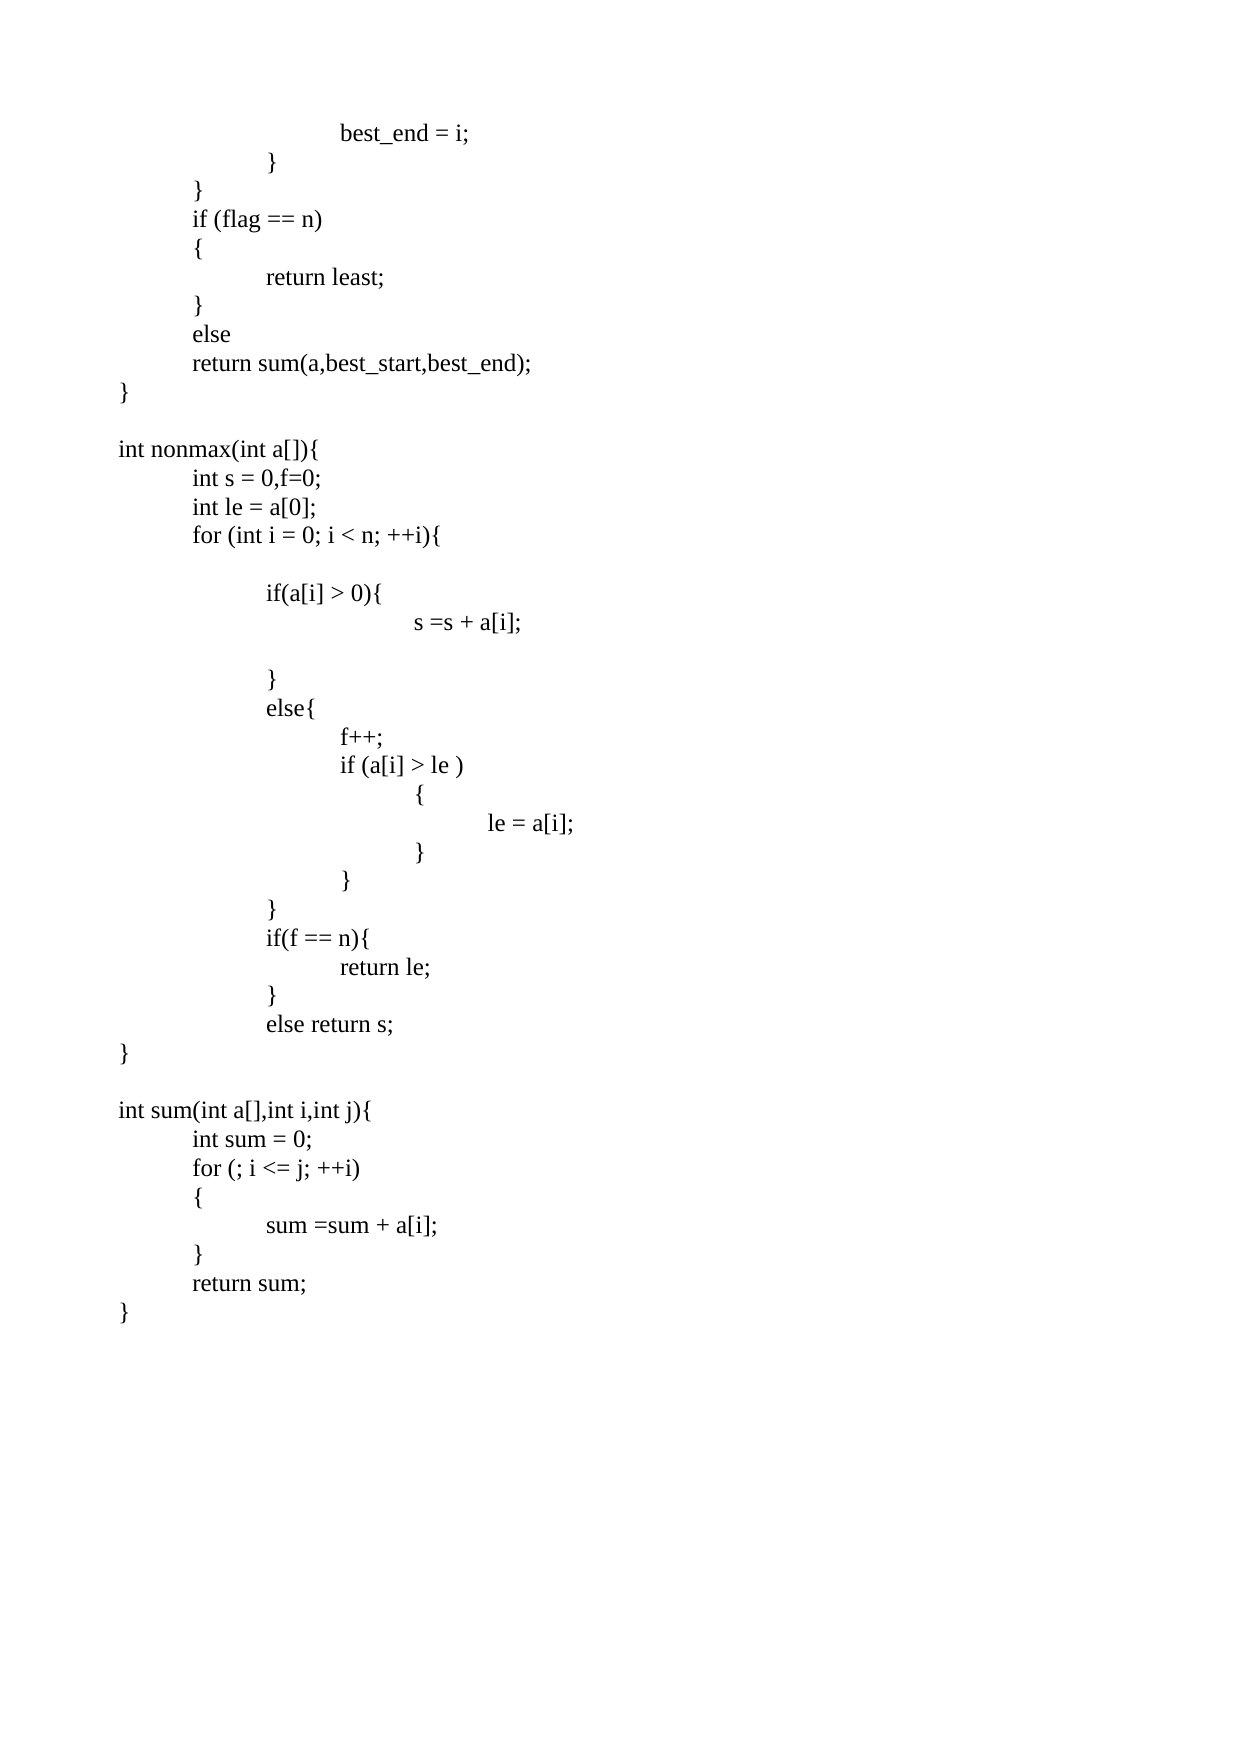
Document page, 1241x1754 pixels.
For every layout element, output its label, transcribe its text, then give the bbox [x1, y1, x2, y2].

text return sum; [118, 1268, 1122, 1297]
text le = a[i]; [118, 808, 1122, 837]
text } [118, 837, 1122, 866]
text } [118, 147, 1122, 176]
text } [118, 377, 1122, 406]
text { [118, 779, 1122, 808]
text else [118, 319, 1122, 348]
text int sum(int a[],int i,int j){ [118, 1096, 1122, 1124]
text for (int i = 0; i < n; ++i){ [118, 521, 1122, 549]
text if (flag == n) [118, 204, 1122, 233]
text } [118, 866, 1122, 894]
text int sum = 0; [118, 1124, 1122, 1153]
text return le; [118, 952, 1122, 981]
text if(f == n){ [118, 923, 1122, 952]
text } [118, 664, 1122, 693]
text } [118, 1038, 1122, 1067]
text if (a[i] > le ) [118, 751, 1122, 779]
text else return s; [118, 1009, 1122, 1038]
text f++; [118, 722, 1122, 751]
text int s = 0,f=0; [118, 463, 1122, 492]
text { [118, 1182, 1122, 1211]
text } [118, 894, 1122, 923]
text s =s + a[i]; [118, 607, 1122, 636]
text { [118, 233, 1122, 262]
text } [118, 981, 1122, 1009]
text } [118, 176, 1122, 204]
text return least; [118, 262, 1122, 291]
text int nonmax(int a[]){ [118, 434, 1122, 463]
text return sum(a,best_start,best_end); [118, 348, 1122, 377]
text } [118, 291, 1122, 319]
text } [118, 1297, 1122, 1326]
text } [118, 1239, 1122, 1268]
text int le = a[0]; [118, 492, 1122, 521]
text sum =sum + a[i]; [118, 1211, 1122, 1239]
text for (; i <= j; ++i) [118, 1153, 1122, 1182]
text else{ [118, 693, 1122, 722]
text if(a[i] > 0){ [118, 578, 1122, 607]
text best_end = i; [118, 118, 1122, 147]
